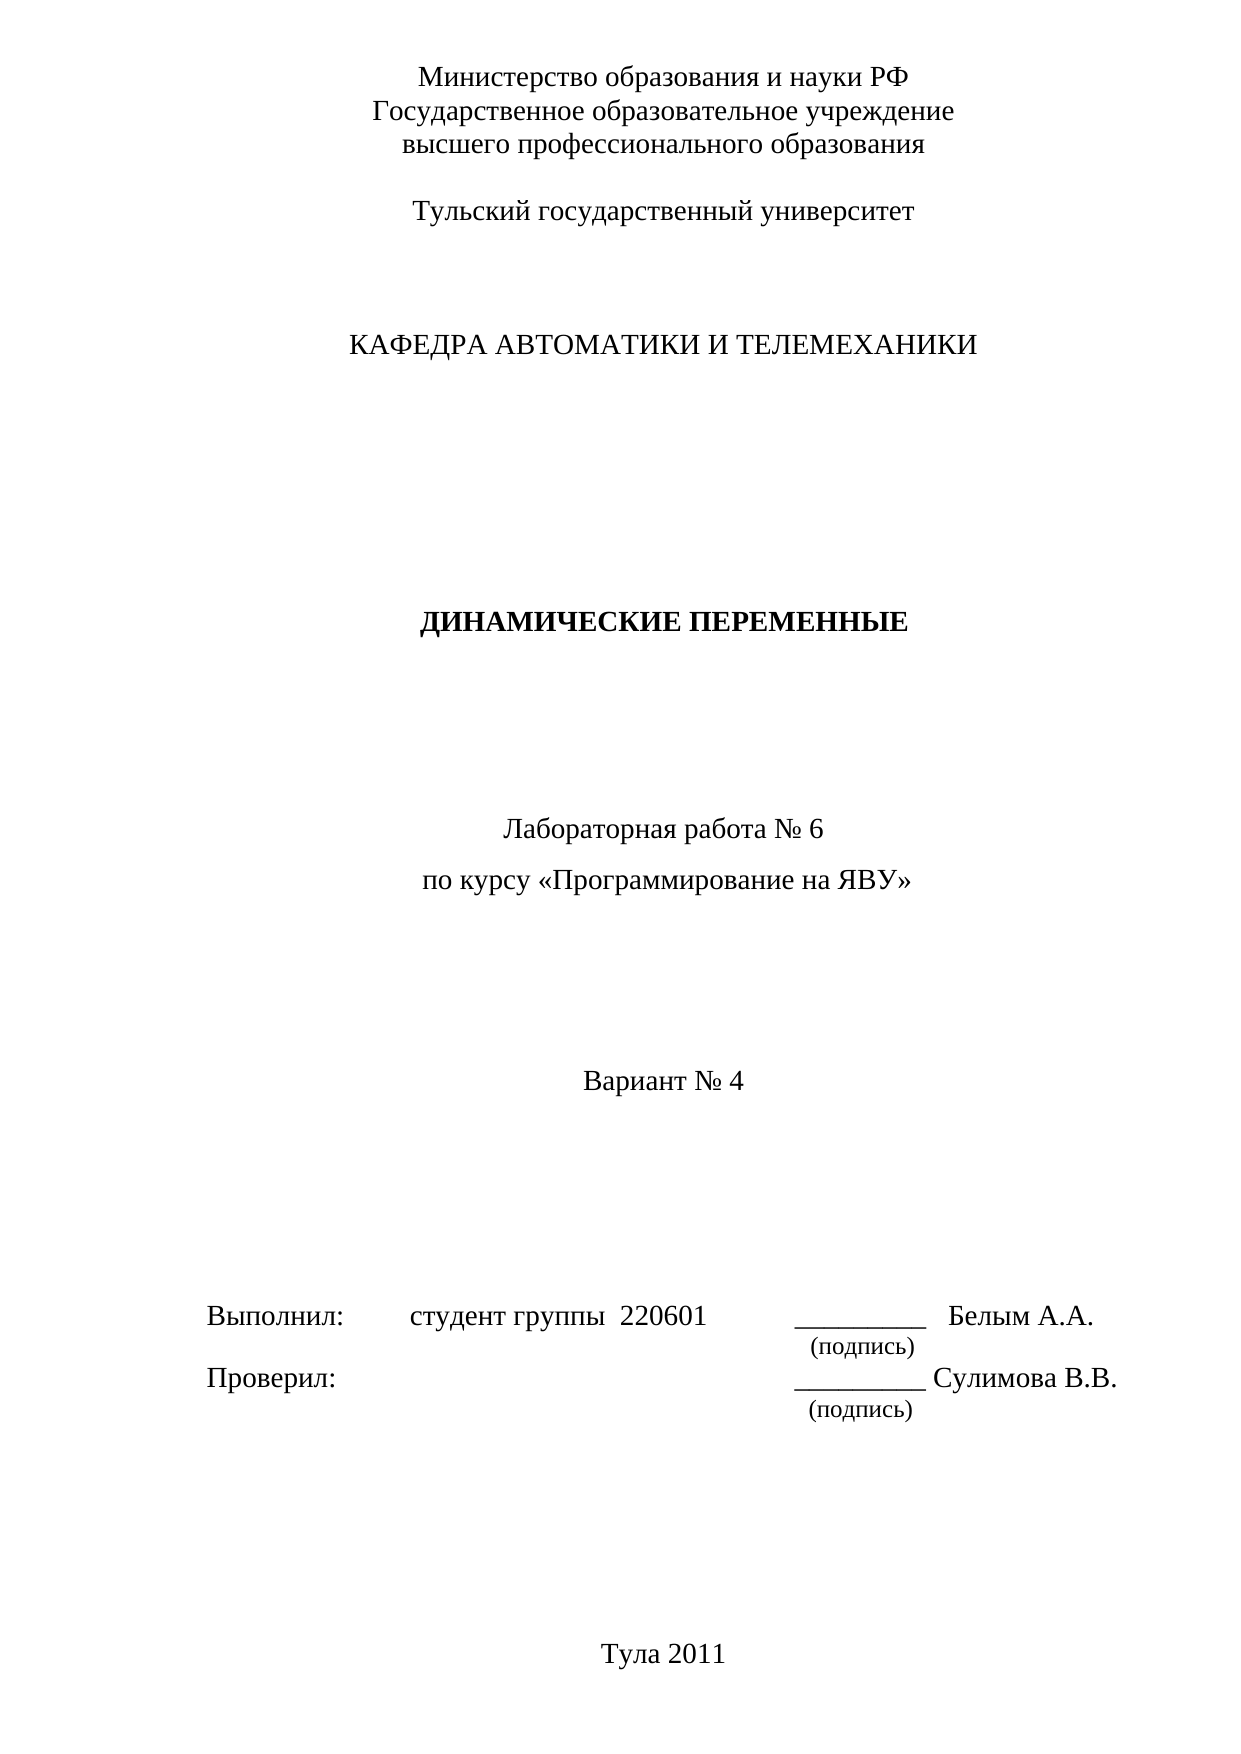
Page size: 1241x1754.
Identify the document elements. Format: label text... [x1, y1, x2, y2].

text (подпись) [804, 1331, 1120, 1360]
text Лабораторная работа № 6 [206, 811, 1120, 845]
text высшего профессионального образования [206, 126, 1120, 160]
text Вариант № 4 [206, 1063, 1120, 1097]
text Государственное образовательное учреждение [206, 93, 1120, 126]
text (подпись) [808, 1394, 1120, 1422]
subtitle ДИНАМИЧЕСКИЕ ПЕРЕМЕННЫЕ [148, 604, 1181, 637]
text Министерство образования и науки РФ [206, 59, 1120, 93]
text Тула 2011 [206, 1636, 1120, 1670]
text Проверил: _________ Сулимова В.В. [206, 1360, 1120, 1394]
text Тульский государственный университет [206, 193, 1120, 227]
text Выполнил: студент группы 220601 _________ Белым А.А. [206, 1298, 1120, 1331]
text КАФЕДРА АВТОМАТИКИ И ТЕЛЕМЕХАНИКИ [206, 327, 1120, 361]
text по курсу «Программирование на ЯВУ» [206, 862, 1120, 895]
